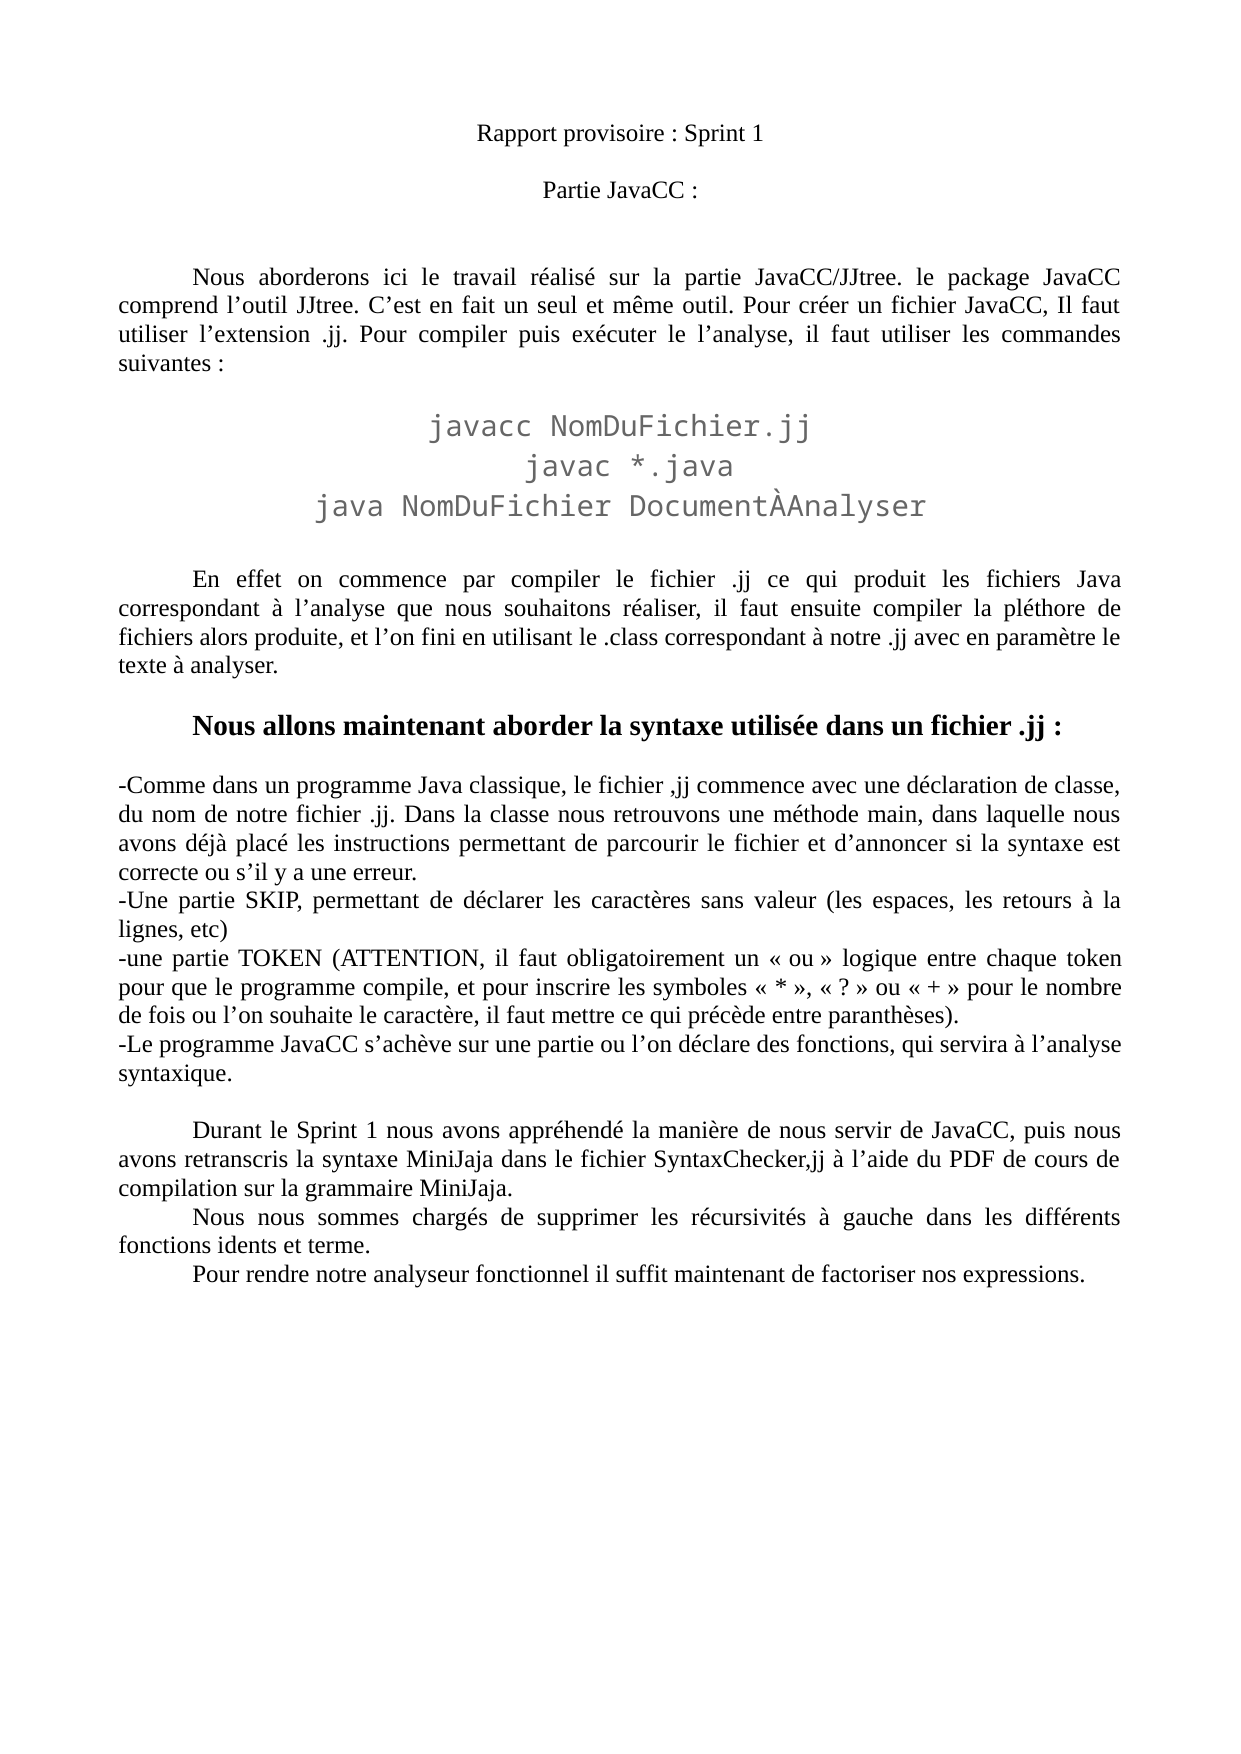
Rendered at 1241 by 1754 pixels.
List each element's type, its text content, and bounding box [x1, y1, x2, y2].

text En effet on commence par compiler le fichier .jj ce qui produit les fichiers Java correspondant à l’analyse que nous souhaitons réaliser, il faut ensuite compiler la pléthore de fichiers alors produite, et l’on fini en utilisant le .class correspondant à notre .jj avec en paramètre le texte à analyser. [118, 564, 1122, 679]
text javac *.java [118, 445, 1122, 485]
text Durant le Sprint 1 nous avons appréhendé la manière de nous servir de JavaCC, puis nous avons retranscris la syntaxe MiniJaja dans le fichier SyntaxChecker,jj à l’aide du PDF de cours de compilation sur la grammaire MiniJaja. [118, 1115, 1122, 1202]
text -une partie TOKEN (ATTENTION, il faut obligatoirement un « ou » logique entre chaque token pour que le programme compile, et pour inscrire les symboles « * », « ? » ou « + » pour le nombre de fois ou l’on souhaite le caractère, il faut mettre ce qui précède entre paranthèses). [118, 943, 1122, 1029]
text Pour rendre notre analyseur fonctionnel il suffit maintenant de factoriser nos expressions. [118, 1259, 1122, 1288]
text javacc NomDuFichier.jj [118, 406, 1122, 445]
text -Le programme JavaCC s’achève sur une partie ou l’on déclare des fonctions, qui servira à l’analyse syntaxique. [118, 1029, 1122, 1087]
text java NomDuFichier DocumentÀAnalyser [118, 485, 1122, 525]
text -Une partie SKIP, permettant de déclarer les caractères sans valeur (les espaces, les retours à la lignes, etc) [118, 885, 1122, 943]
text Nous allons maintenant aborder la syntaxe utilisée dans un fichier .jj : [118, 708, 1122, 742]
text Nous aborderons ici le travail réalisé sur la partie JavaCC/JJtree. le package JavaCC comprend l’outil JJtree. C’est en fait un seul et même outil. Pour créer un fichier JavaCC, Il faut utiliser l’extension .jj. Pour compiler puis exécuter le l’analyse, il faut utiliser les commandes suivantes : [118, 262, 1122, 377]
text Partie JavaCC : [118, 176, 1122, 204]
text -Comme dans un programme Java classique, le fichier ,jj commence avec une déclaration de classe, du nom de notre fichier .jj. Dans la classe nous retrouvons une méthode main, dans laquelle nous avons déjà placé les instructions permettant de parcourir le fichier et d’annoncer si la syntaxe est correcte ou s’il y a une erreur. [118, 770, 1122, 885]
text Nous nous sommes chargés de supprimer les récursivités à gauche dans les différents fonctions idents et terme. [118, 1202, 1122, 1259]
text Rapport provisoire : Sprint 1 [118, 118, 1122, 147]
